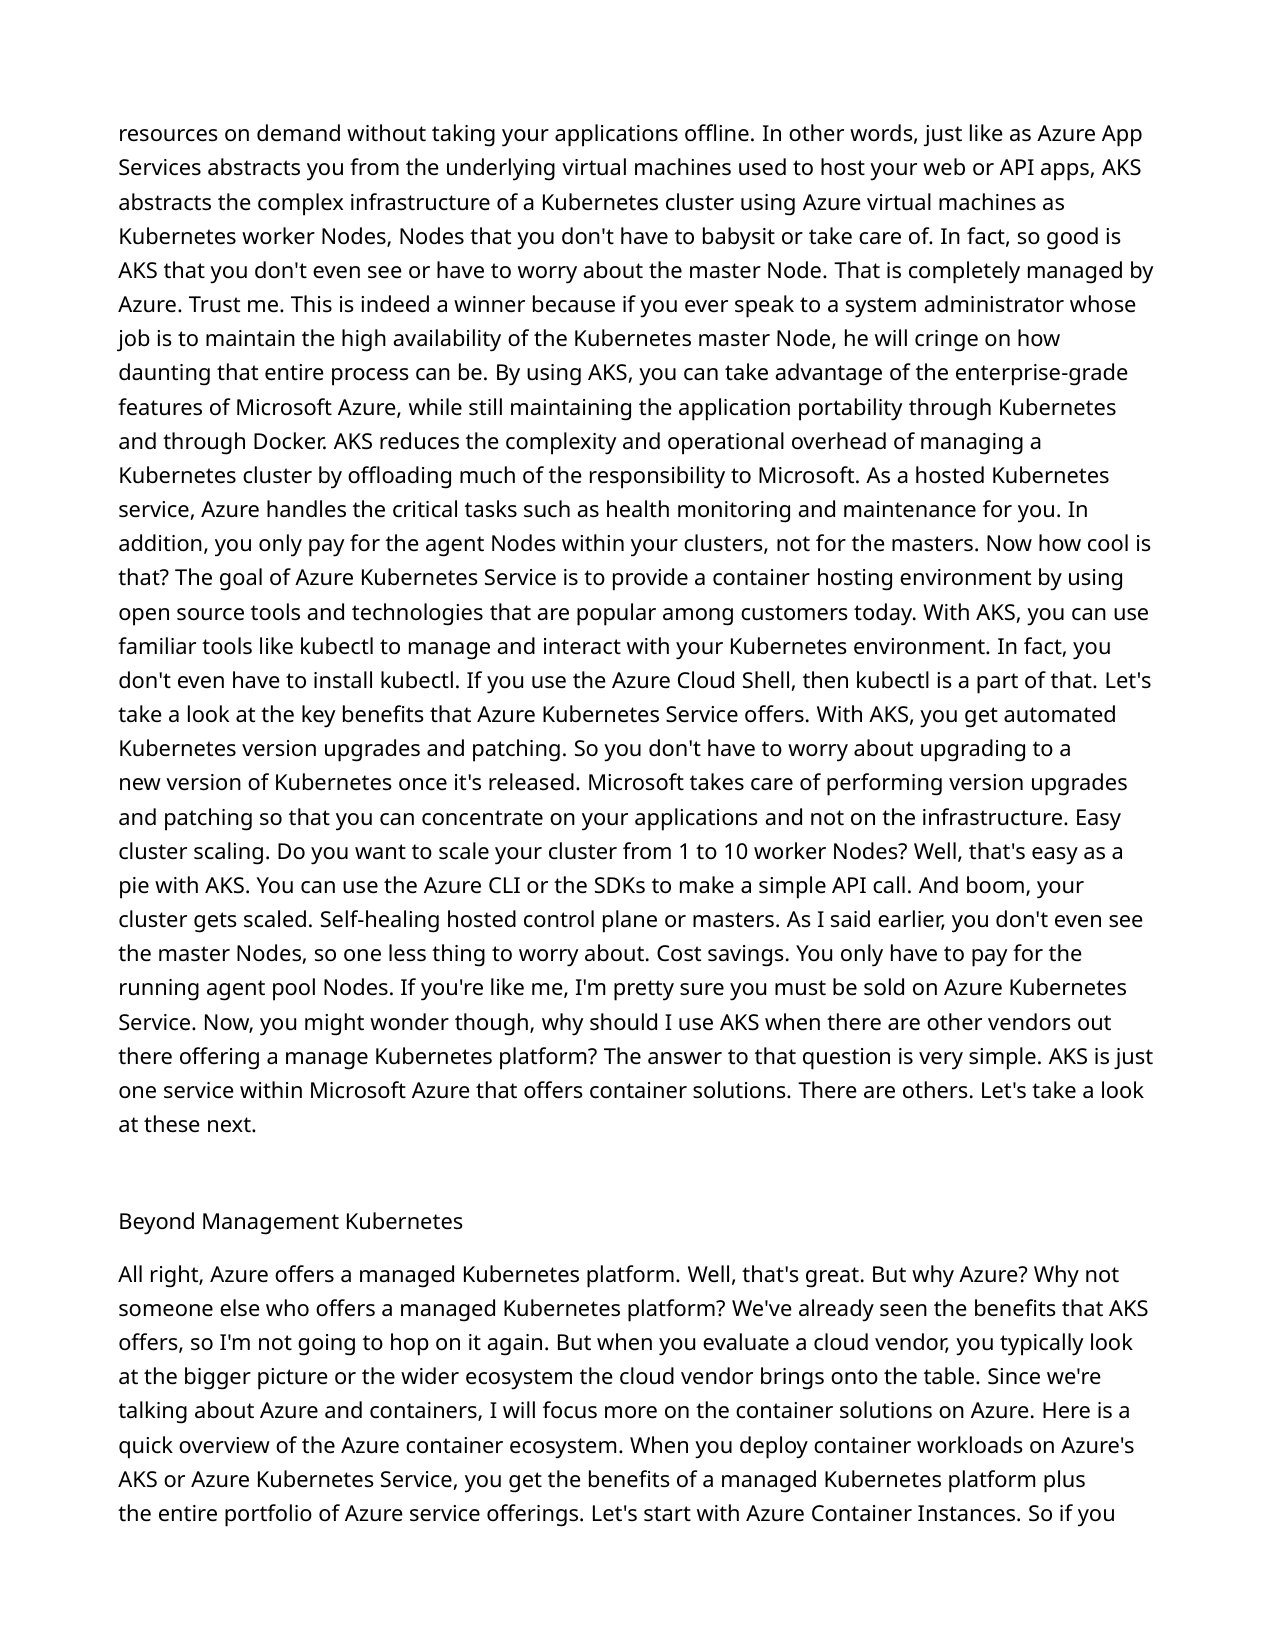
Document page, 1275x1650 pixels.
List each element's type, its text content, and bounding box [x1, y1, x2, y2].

text resources on demand without taking your applications offline. In other words, just like as Azure App Services abstracts you from the underlying virtual machines used to host your web or API apps, AKS abstracts the complex infrastructure of a Kubernetes cluster using Azure virtual machines as Kubernetes worker Nodes, Nodes that you don't have to babysit or take care of. In fact, so good is AKS that you don't even see or have to worry about the master Node. That is completely managed by Azure. Trust me. This is indeed a winner because if you ever speak to a system administrator whose job is to maintain the high availability of the Kubernetes master Node, he will cringe on how daunting that entire process can be. By using AKS, you can take advantage of the enterprise‑grade features of Microsoft Azure, while still maintaining the application portability through Kubernetes and through Docker. AKS reduces the complexity and operational overhead of managing a Kubernetes cluster by offloading much of the responsibility to Microsoft. As a hosted Kubernetes service, Azure handles the critical tasks such as health monitoring and maintenance for you. In addition, you only pay for the agent Nodes within your clusters, not for the masters. Now how cool is that? The goal of Azure Kubernetes Service is to provide a container hosting environment by using open source tools and technologies that are popular among customers today. With AKS, you can use familiar tools like kubectl to manage and interact with your Kubernetes environment. In fact, you don't even have to install kubectl. If you use the Azure Cloud Shell, then kubectl is a part of that. Let's take a look at the key benefits that Azure Kubernetes Service offers. With AKS, you get automated Kubernetes version upgrades and patching. So you don't have to worry about upgrading to a new version of Kubernetes once it's released. Microsoft takes care of performing version upgrades and patching so that you can concentrate on your applications and not on the infrastructure. Easy cluster scaling. Do you want to scale your cluster from 1 to 10 worker Nodes? Well, that's easy as a pie with AKS. You can use the Azure CLI or the SDKs to make a simple API call. And boom, your cluster gets scaled. Self‑healing hosted control plane or masters. As I said earlier, you don't even see the master Nodes, so one less thing to worry about. Cost savings. You only have to pay for the running agent pool Nodes. If you're like me, I'm pretty sure you must be sold on Azure Kubernetes Service. Now, you might wonder though, why should I use AKS when there are other vendors out there offering a manage Kubernetes platform? The answer to that question is very simple. AKS is just one service within Microsoft Azure that offers container solutions. There are others. Let's take a look at these next. [118, 118, 1157, 1139]
subtitle Beyond Management Kubernetes [118, 1206, 1157, 1235]
text All right, Azure offers a managed Kubernetes platform. Well, that's great. But why Azure? Why not someone else who offers a managed Kubernetes platform? We've already seen the benefits that AKS offers, so I'm not going to hop on it again. But when you evaluate a cloud vendor, you typically look at the bigger picture or the wider ecosystem the cloud vendor brings onto the table. Since we're talking about Azure and containers, I will focus more on the container solutions on Azure. Here is a quick overview of the Azure container ecosystem. When you deploy container workloads on Azure's AKS or Azure Kubernetes Service, you get the benefits of a managed Kubernetes platform plus the entire portfolio of Azure service offerings. Let's start with Azure Container Instances. So if you [118, 1259, 1157, 1528]
